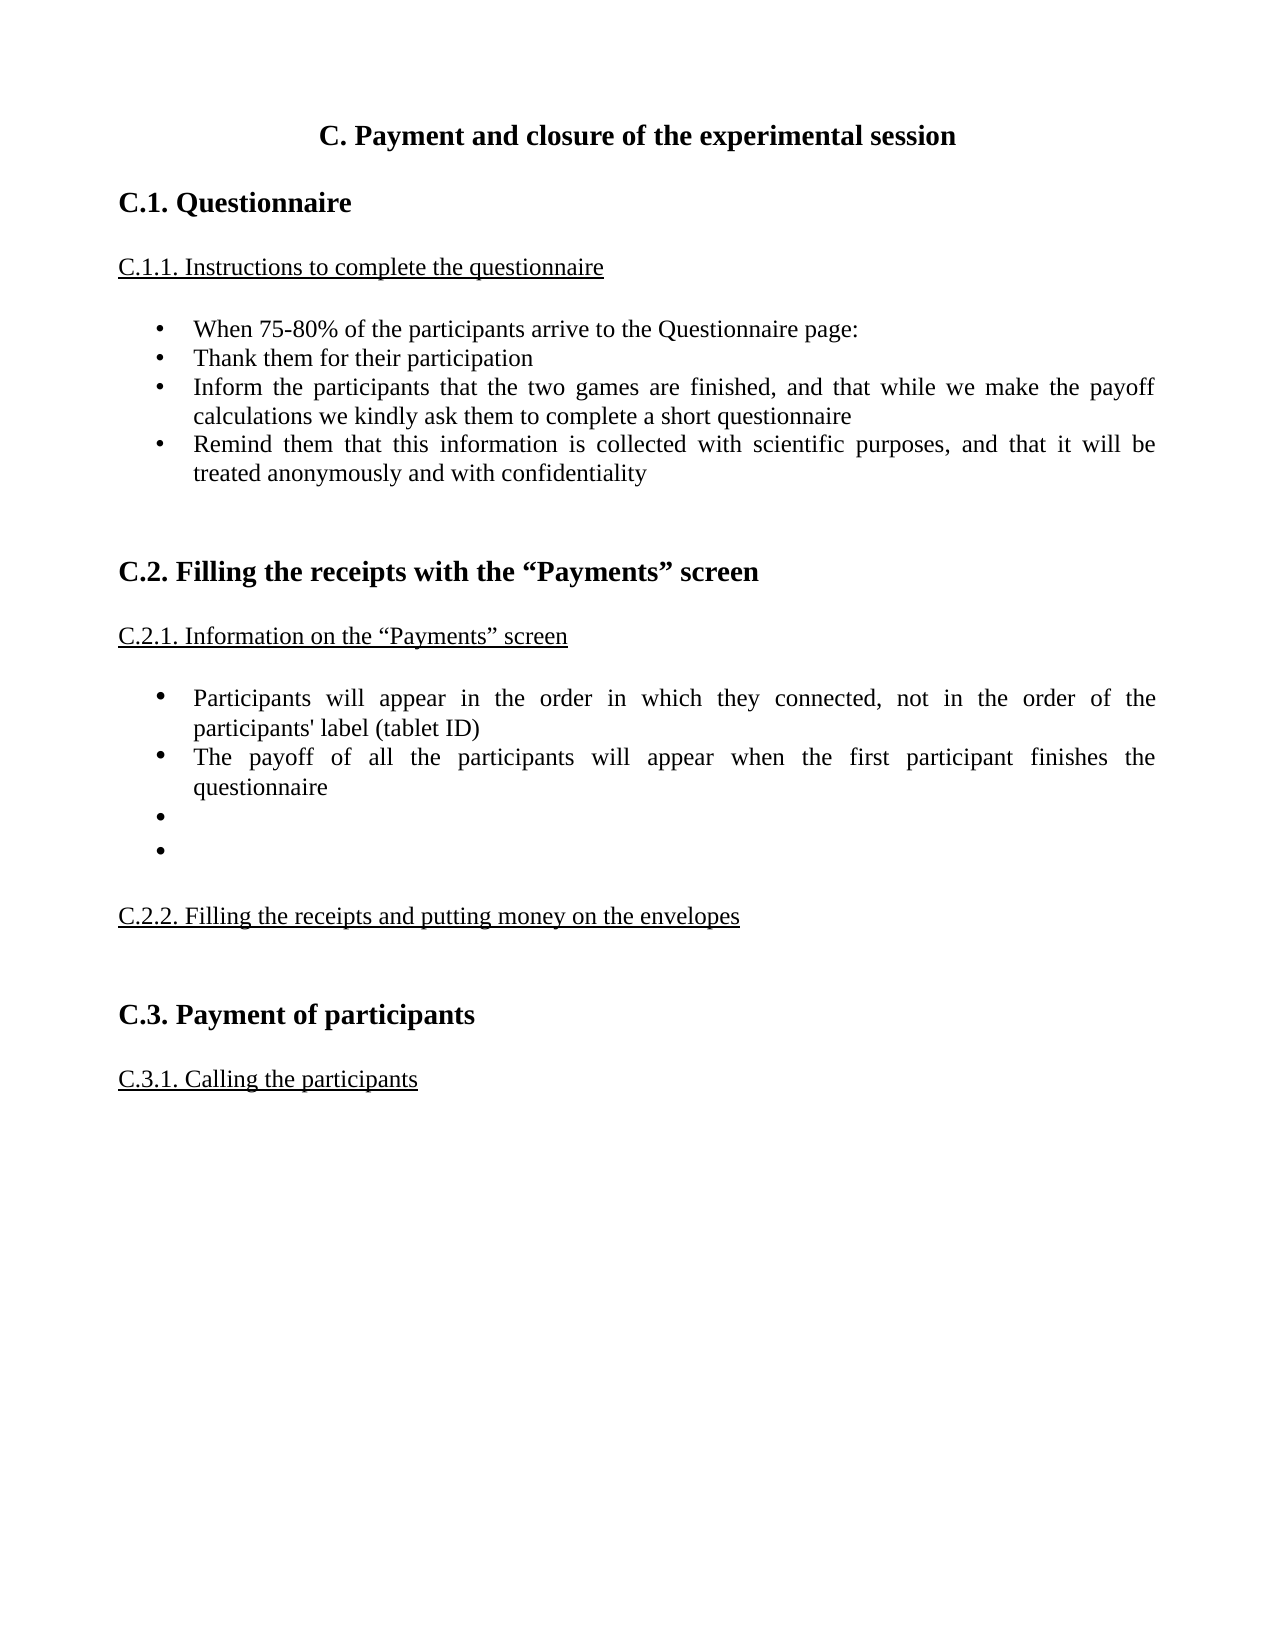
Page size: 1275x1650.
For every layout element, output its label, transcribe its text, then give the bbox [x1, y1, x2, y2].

list Remind them that this information is collected with scientific purposes, and that it will be treated anonymously and with confidentiality [156, 429, 1157, 487]
text C.1. Questionnaire [118, 185, 1157, 219]
list When 75-80% of the participants arrive to the Questionnaire page: [156, 314, 1157, 343]
list Inform the participants that the two games are finished, and that while we make the payoff calculations we kindly ask them to complete a short questionnaire [156, 372, 1157, 429]
text C.2.1. Information on the “Payments” screen [118, 621, 1157, 650]
text C.1.1. Instructions to complete the questionnaire [118, 252, 1157, 281]
text C.2. Filling the receipts with the “Payments” screen [118, 554, 1157, 588]
text C. Payment and closure of the experimental session [118, 118, 1157, 152]
text C.3. Payment of participants [118, 997, 1157, 1031]
list Participants will appear in the order in which they connected, not in the order of the participants' label (tablet ID) [156, 683, 1157, 742]
list Thank them for their participation [156, 343, 1157, 372]
text C.2.2. Filling the receipts and putting money on the envelopes [118, 901, 1157, 930]
list The payoff of all the participants will appear when the first participant finishes the questionnaire [156, 742, 1157, 800]
text C.3.1. Calling the participants [118, 1064, 1157, 1093]
